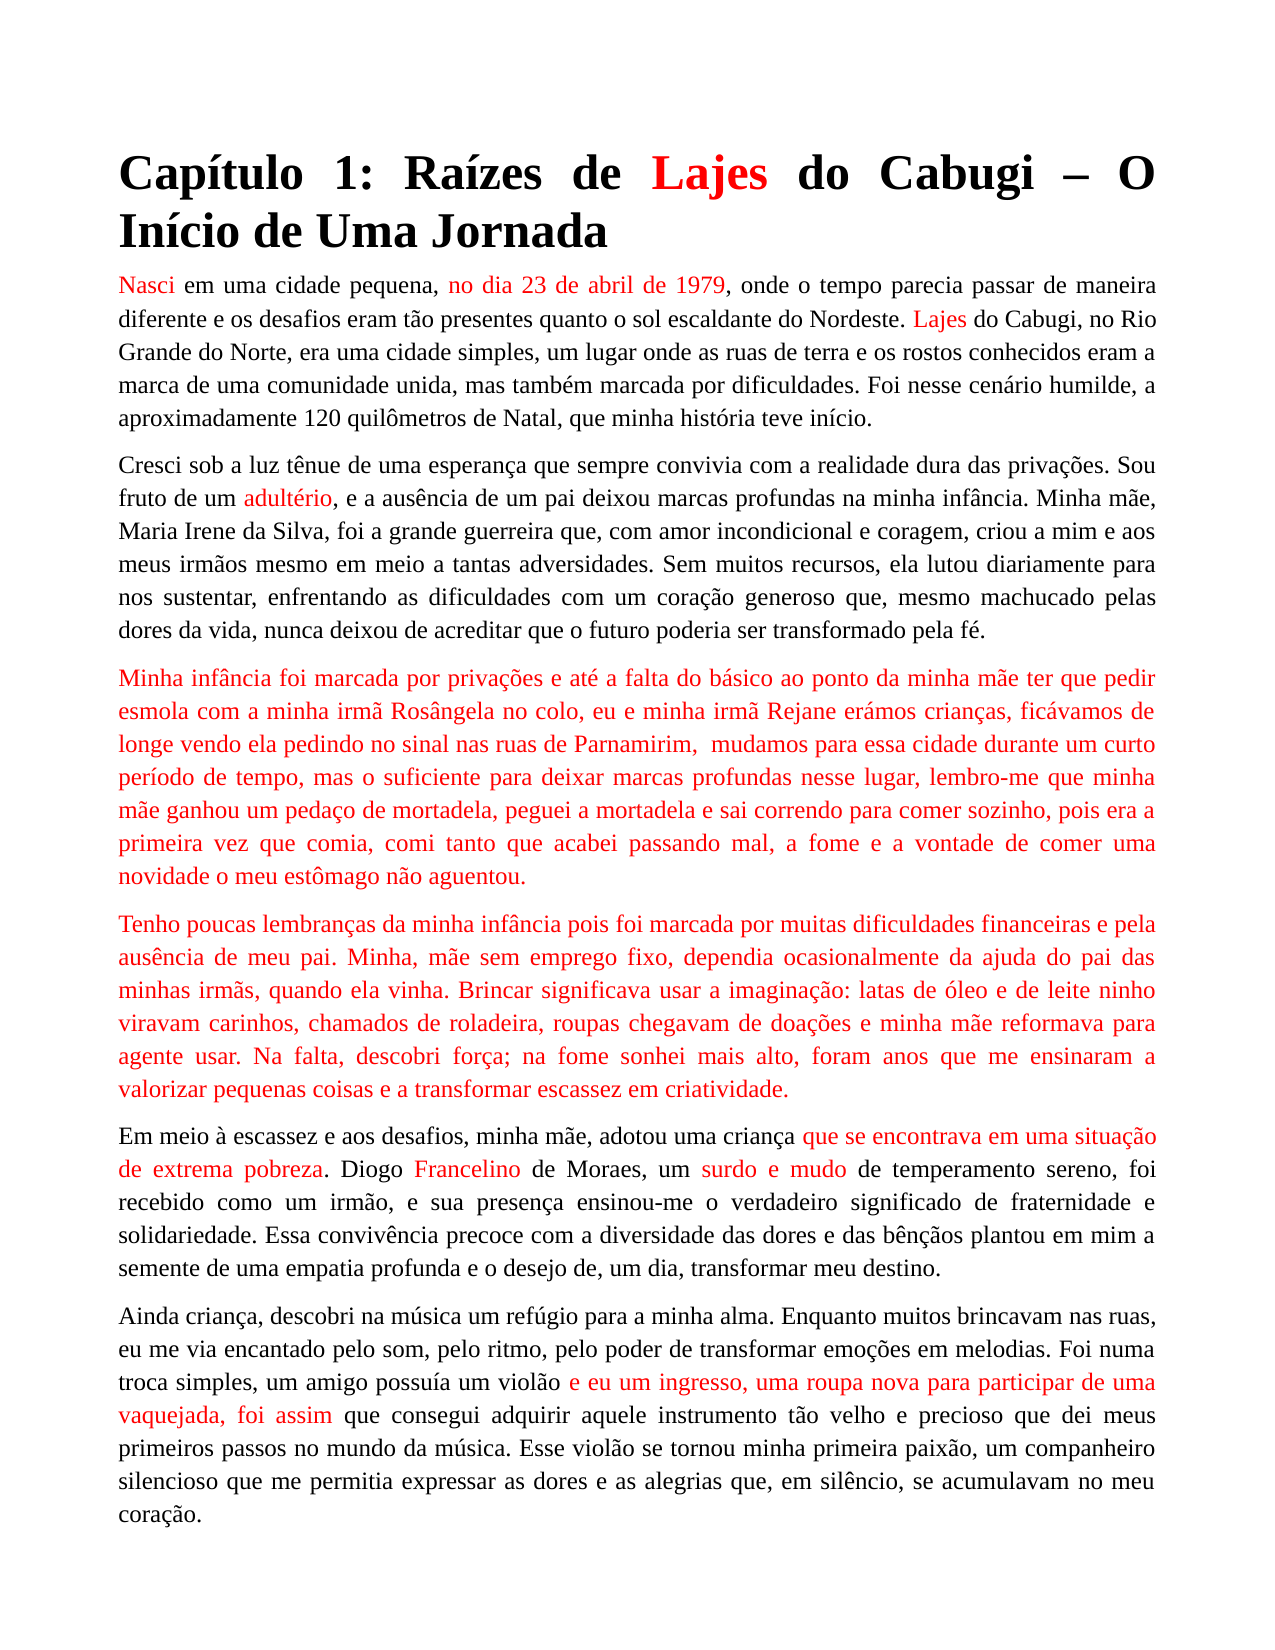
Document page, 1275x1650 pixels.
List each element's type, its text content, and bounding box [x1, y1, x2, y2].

text Cresci sob a luz tênue de uma esperança que sempre convivia com a realidade dura das privações. Sou fruto de um adultério, e a ausência de um pai deixou marcas profundas na minha infância. Minha mãe, Maria Irene da Silva, foi a grande guerreira que, com amor incondicional e coragem, criou a mim e aos meus irmãos mesmo em meio a tantas adversidades. Sem muitos recursos, ela lutou diariamente para nos sustentar, enfrentando as dificuldades com um coração generoso que, mesmo machucado pelas dores da vida, nunca deixou de acreditar que o futuro poderia ser transformado pela fé. [118, 450, 1157, 644]
text Ainda criança, descobri na música um refúgio para a minha alma. Enquanto muitos brincavam nas ruas, eu me via encantado pelo som, pelo ritmo, pelo poder de transformar emoções em melodias. Foi numa troca simples, um amigo possuía um violão e eu um ingresso, uma roupa nova para participar de uma vaquejada, foi assim que consegui adquirir aquele instrumento tão velho e precioso que dei meus primeiros passos no mundo da música. Esse violão se tornou minha primeira paixão, um companheiro silencioso que me permitia expressar as dores e as alegrias que, em silêncio, se acumulavam no meu coração. [118, 1301, 1157, 1528]
text Em meio à escassez e aos desafios, minha mãe, adotou uma criança que se encontrava em uma situação de extrema pobreza. Diogo Francelino de Moraes, um surdo e mudo de temperamento sereno, foi recebido como um irmão, e sua presença ensinou-me o verdadeiro significado de fraternidade e solidariedade. Essa convivência precoce com a diversidade das dores e das bênçãos plantou em mim a semente de uma empatia profunda e o desejo de, um dia, transformar meu destino. [118, 1121, 1157, 1282]
text Nasci em uma cidade pequena, no dia 23 de abril de 1979, onde o tempo parecia passar de maneira diferente e os desafios eram tão presentes quanto o sol escaldante do Nordeste. Lajes do Cabugi, no Rio Grande do Norte, era uma cidade simples, um lugar onde as ruas de terra e os rostos conhecidos eram a marca de uma comunidade unida, mas também marcada por dificuldades. Foi nesse cenário humilde, a aproximadamente 120 quilômetros de Natal, que minha história teve início. [118, 271, 1157, 431]
subtitle Capítulo 1: Raízes de Lajes do Cabugi – O Início de Uma Jornada [118, 143, 1157, 258]
text Minha infância foi marcada por privações e até a falta do básico ao ponto da minha mãe ter que pedir esmola com a minha irmã Rosângela no colo, eu e minha irmã Rejane erámos crianças, ficávamos de longe vendo ela pedindo no sinal nas ruas de Parnamirim, mudamos para essa cidade durante um curto período de tempo, mas o suficiente para deixar marcas profundas nesse lugar, lembro-me que minha mãe ganhou um pedaço de mortadela, peguei a mortadela e sai correndo para comer sozinho, pois era a primeira vez que comia, comi tanto que acabei passando mal, a fome e a vontade de comer uma novidade o meu estômago não aguentou. [118, 663, 1157, 890]
text Tenho poucas lembranças da minha infância pois foi marcada por muitas dificuldades financeiras e pela ausência de meu pai. Minha, mãe sem emprego fixo, dependia ocasionalmente da ajuda do pai das minhas irmãs, quando ela vinha. Brincar significava usar a imaginação: latas de óleo e de leite ninho viravam carinhos, chamados de roladeira, roupas chegavam de doações e minha mãe reformava para agente usar. Na falta, descobri força; na fome sonhei mais alto, foram anos que me ensinaram a valorizar pequenas coisas e a transformar escassez em criatividade. [118, 909, 1157, 1103]
